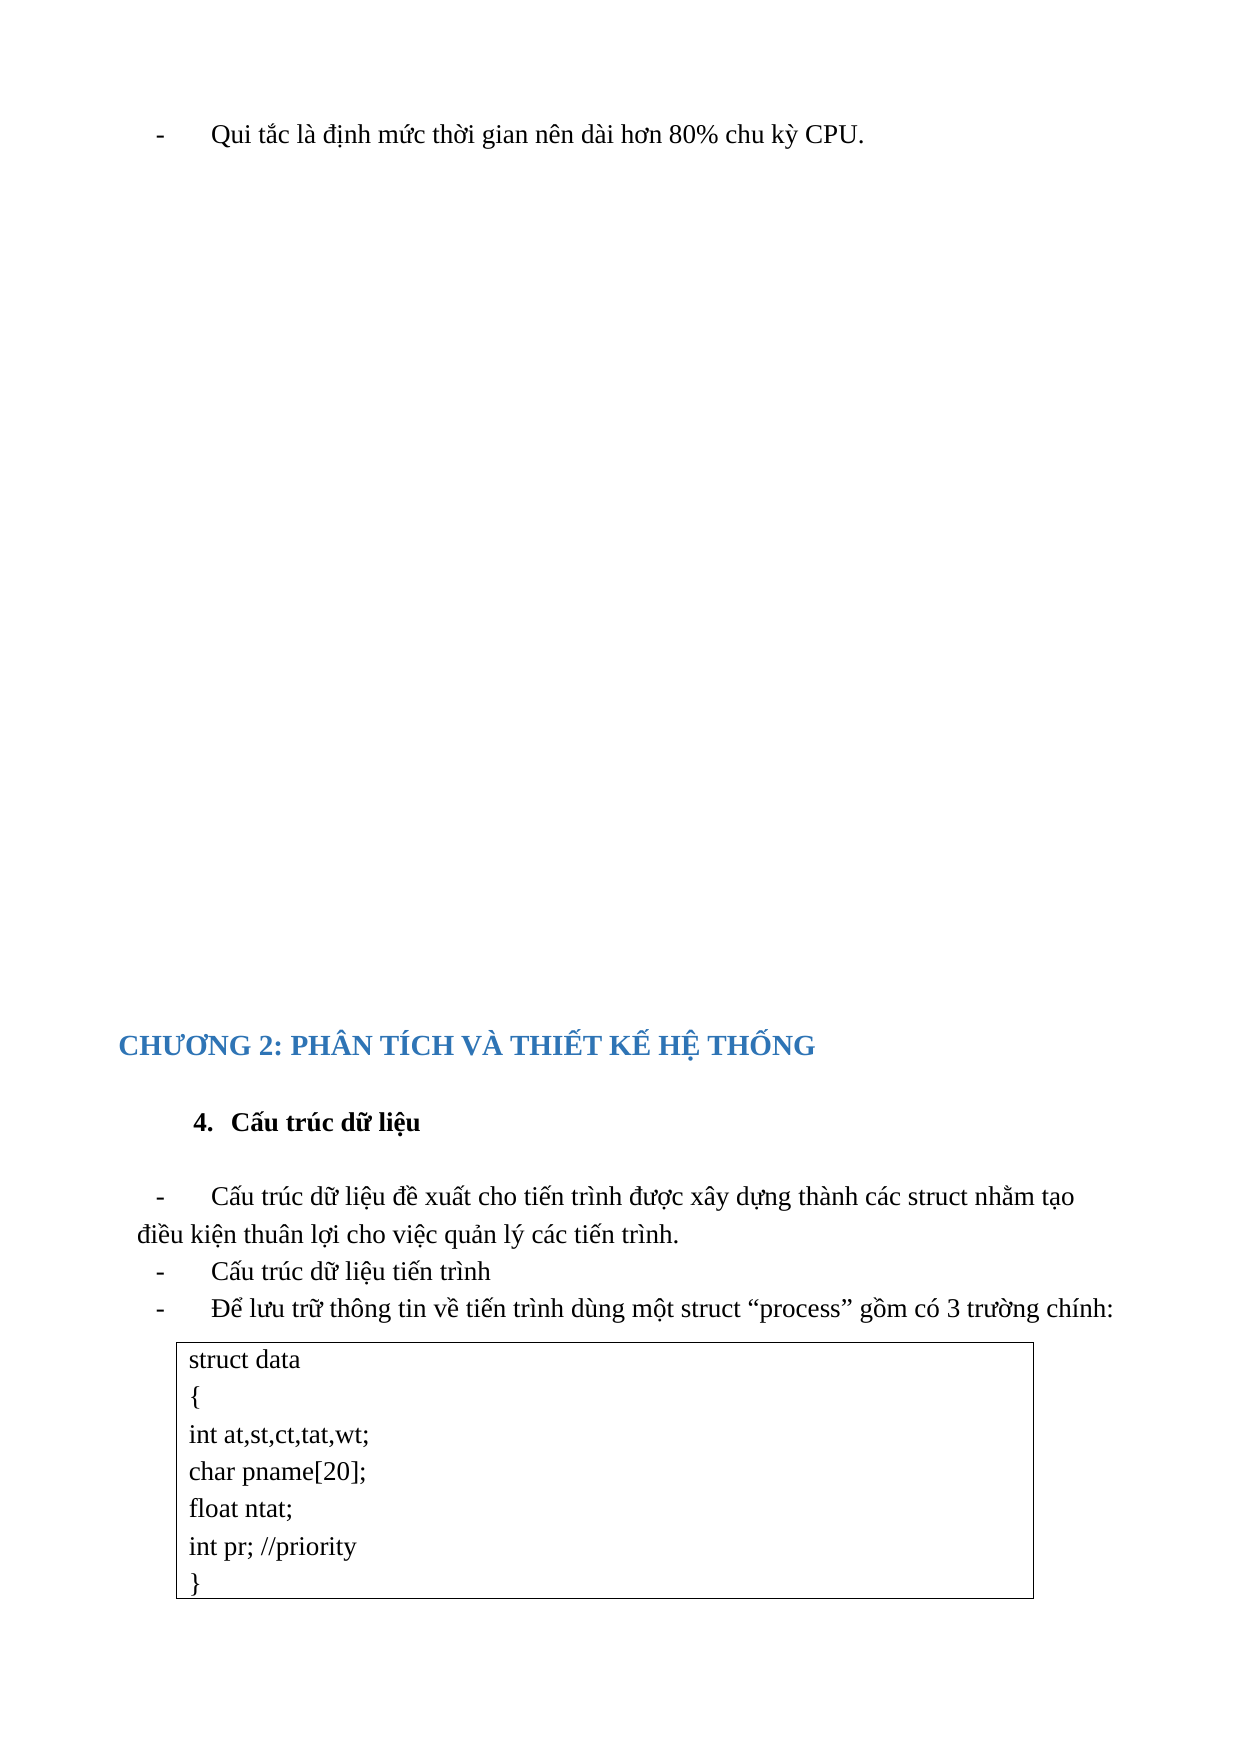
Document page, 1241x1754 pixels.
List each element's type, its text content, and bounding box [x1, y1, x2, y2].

list Để lưu trữ thông tin về tiến trình dùng một struct “process” gồm có 3 trường chính: [137, 1292, 1122, 1323]
list Cấu trúc dữ liệu tiến trình [137, 1255, 1122, 1286]
list Cấu trúc dữ liệu đề xuất cho tiến trình được xây dựng thành các struct nhằm tạo điều kiện thuân lợi cho việc quản lý các tiến trình. [137, 1180, 1122, 1249]
list Cấu trúc dữ liệu [193, 1106, 1122, 1137]
list Qui tắc là định mức thời gian nên dài hơn 80% chu kỳ CPU. [137, 118, 1122, 149]
table_header struct data { int at,st,ct,tat,wt; char pname[20]; float ntat; int pr; //priority } [177, 1343, 1033, 1598]
subtitle CHƯƠNG 2: PHÂN TÍCH VÀ THIẾT KẾ HỆ THỐNG [118, 1028, 1122, 1062]
